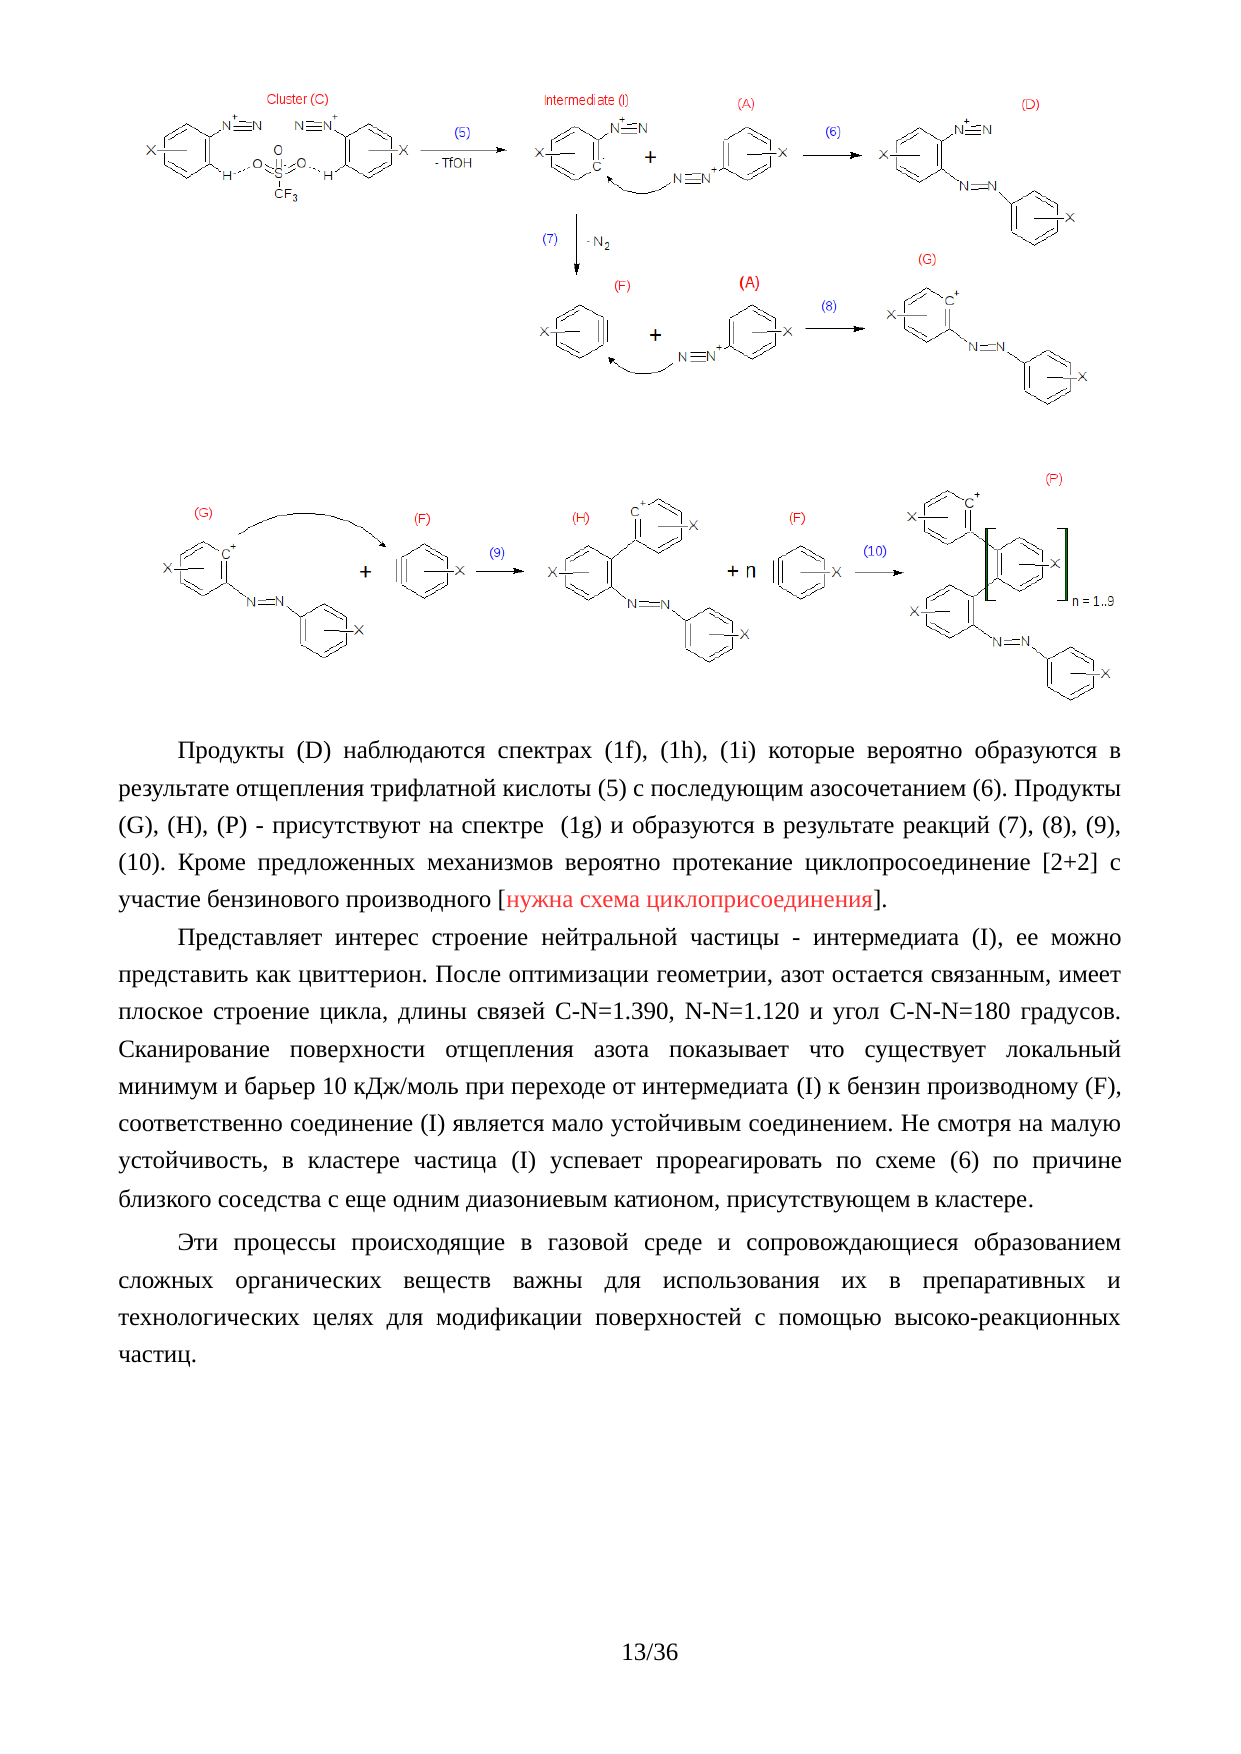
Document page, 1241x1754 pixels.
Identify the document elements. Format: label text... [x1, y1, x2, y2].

text Представляет интерес строение нейтральной частицы - интермедиата (I), ее можно представить как цвиттерион. После оптимизации геометрии, азот остается связанным, имеет плоское строение цикла, длины связей C-N=1.390, N-N=1.120 и угол C-N-N=180 градусов. Сканирование поверхности отщепления азота показывает что существует локальный минимум и барьер 10 кДж/моль при переходе от интермедиата (I) к бензин производному (F), соответственно соединение (I) является мало устойчивым соединением. Не смотря на малую устойчивость, в кластере частица (I) успевает прореагировать по схеме (6) по причине близкого соседства с еще одним диазониевым катионом, присутствующем в кластере﻿. [118, 922, 1122, 1217]
picture [118, 88, 1123, 709]
text Продукты (D) наблюдаются спектрах (1f), (1h), (1i) которые вероятно образуются в результате отщепления трифлатной кислоты (5) с последующим азосочетанием (6). Продукты (G), (H), (P) - присутствуют на спектре (1g) и образуются в результате реакций (7), (8), (9), (10). Кроме предложенных механизмов вероятно протекание циклопросоединение [2+2] с участие бензинового производного [нужна схема циклоприсоединения]. [118, 735, 1122, 913]
text Эти процессы происходящие в газовой среде и сопровождающиеся образованием сложных органических веществ важны для использования их в препаративных и технологических целях для модификации поверхностей с помощью высоко-реакционных частиц. [118, 1227, 1122, 1368]
